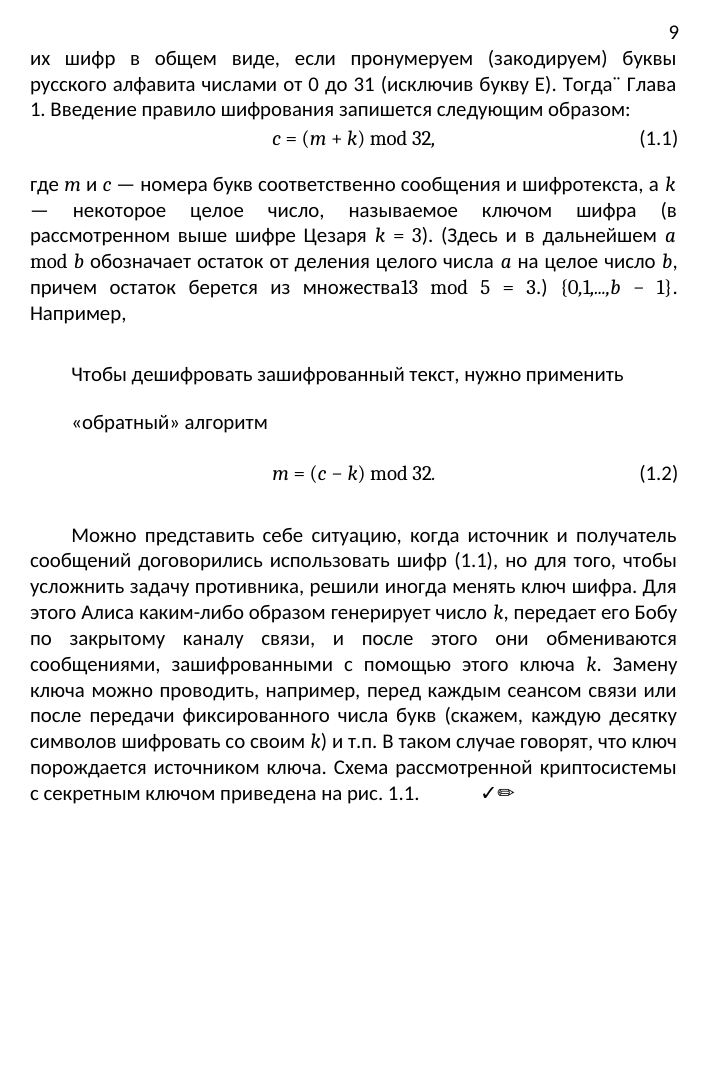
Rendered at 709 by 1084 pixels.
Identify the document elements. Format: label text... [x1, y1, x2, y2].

text «обратный» алгоритм [30, 409, 678, 435]
text Чтобы дешифровать зашифрованный текст, нужно применить [30, 361, 678, 386]
text их шифр в общем виде, если пронумеруем (закодируем) буквы русского алфавита числами от 0 до 31 (исключив букву Е). Тогда¨ Глава 1. Введение правило шифрования запишется следующим образом: [30, 45, 678, 122]
text Можно представить себе ситуацию, когда источник и получатель сообщений договорились использовать шифр (1.1), но для того, чтобы усложнить задачу противника, решили иногда менять ключ шифра. Для этого Алиса каким-либо образом генерирует число k, передает его Бобу по закрытому каналу связи, и после этого они обмениваются сообщениями, зашифрованными с помощью этого ключа k. Замену ключа можно проводить, например, перед каждым сеансом связи или после передачи фиксированного числа букв (скажем, каждую десятку символов шифровать со своим k) и т.п. В таком случае говорят, что ключ порождается источником ключа. Схема рассмотренной криптосистемы с секретным ключом приведена на рис. 1.1. ✓✏ [30, 522, 678, 806]
text где m и c — номера букв соответственно сообщения и шифротекста, а k — некоторое целое число, называемое ключом шифра (в рассмотренном выше шифре Цезаря k = 3). (Здесь и в дальнейшем a mod b обозначает остаток от деления целого числа a на целое число b, причем остаток берется из множества13 mod 5 = 3.) {0,1,...,b − 1}. Например, [30, 171, 678, 326]
text m = (c − k) mod 32. (1.2) [28, 458, 678, 486]
text c = (m + k) mod 32, (1.1) [28, 123, 678, 151]
